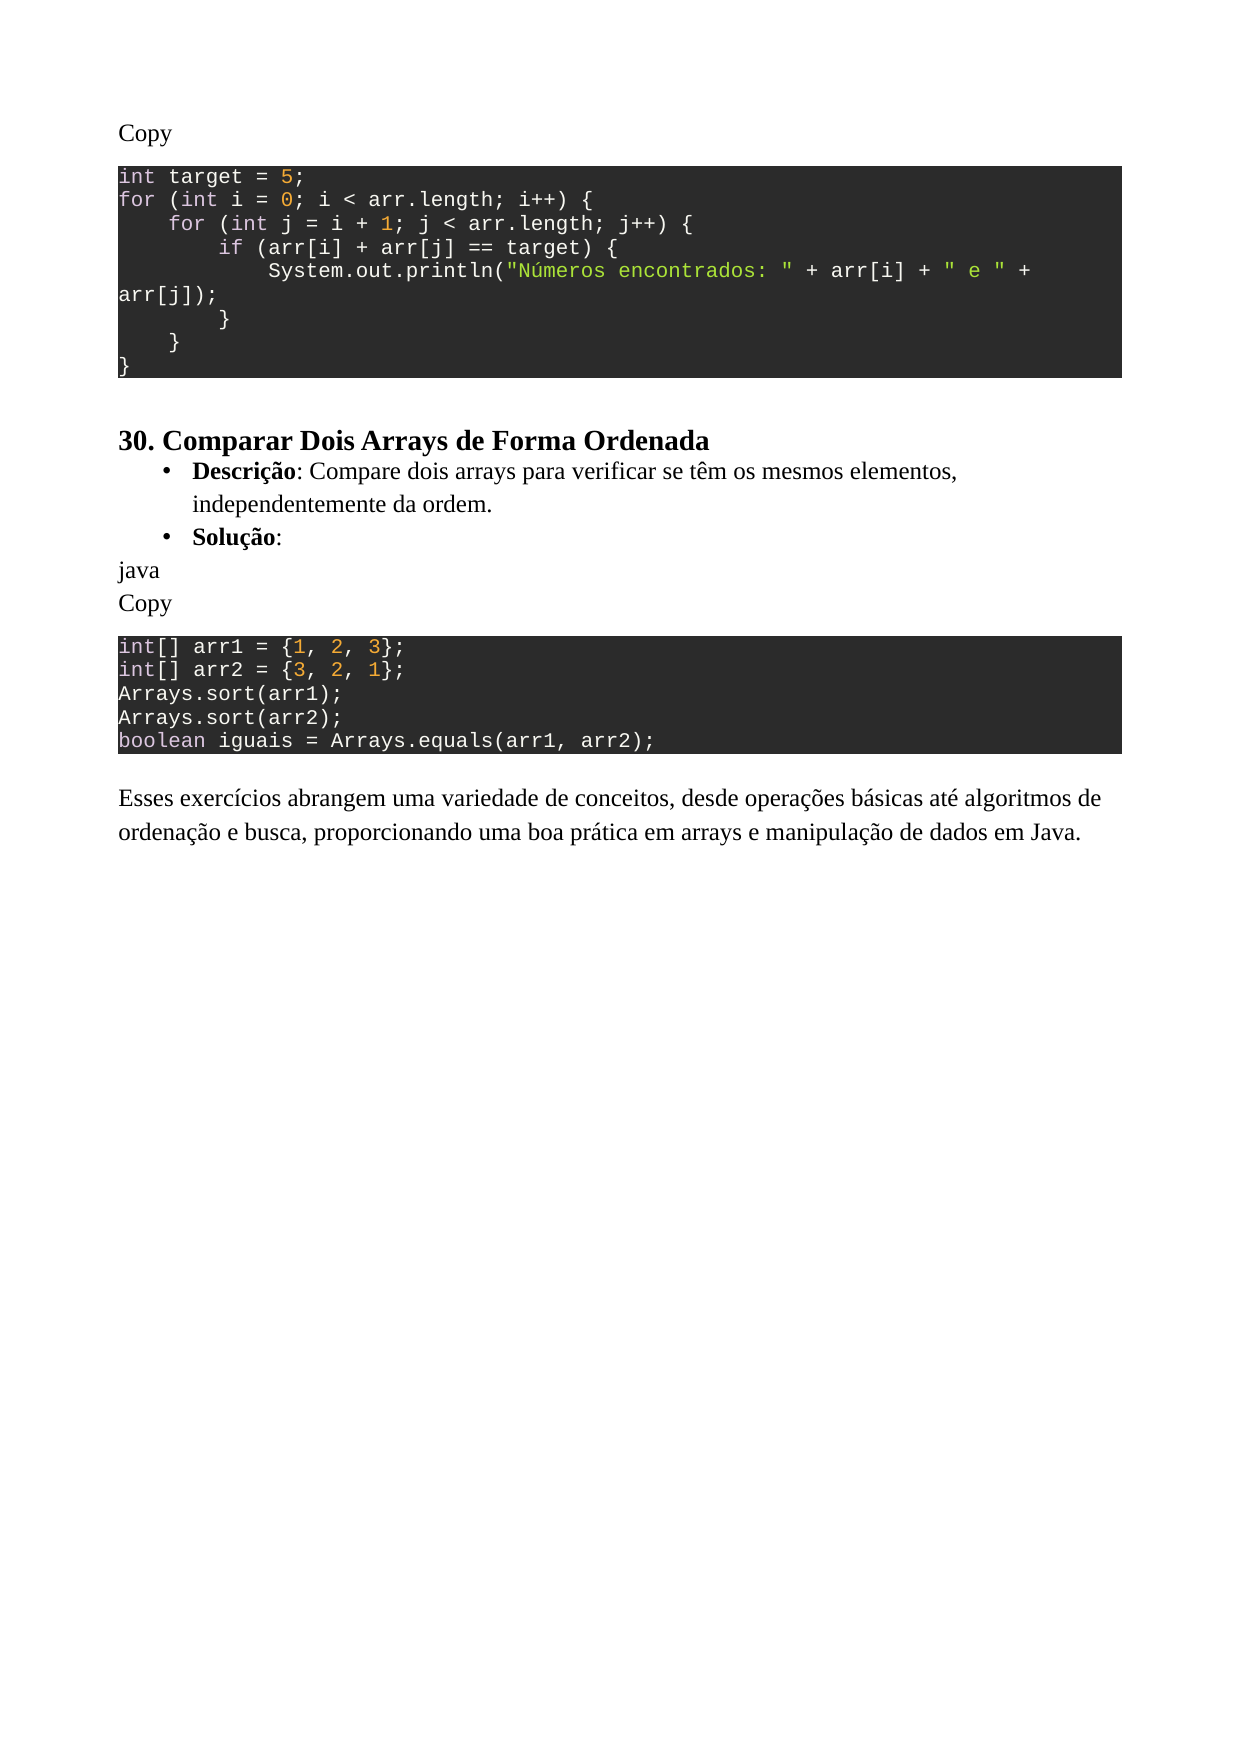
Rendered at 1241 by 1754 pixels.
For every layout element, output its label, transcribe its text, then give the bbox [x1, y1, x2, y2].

text int[] arr2 = {3, 2, 1}; [118, 659, 1122, 683]
text int target = 5; [118, 166, 1122, 189]
text Copy [118, 118, 1122, 147]
text Arrays.sort(arr2); [118, 707, 1122, 730]
text Copy [118, 588, 1122, 617]
text } [118, 355, 1122, 378]
text for (int i = 0; i < arr.length; i++) { [118, 189, 1122, 213]
list Solução: [162, 522, 1122, 551]
list Descrição: Compare dois arrays para verificar se têm os mesmos elementos, independentemente da ordem. [162, 456, 1122, 518]
text for (int j = i + 1; j < arr.length; j++) { [118, 213, 1122, 237]
subtitle 30. Comparar Dois Arrays de Forma Ordenada [118, 423, 1122, 456]
text java [118, 555, 1122, 584]
text } [118, 331, 1122, 355]
text } [118, 308, 1122, 331]
text boolean iguais = Arrays.equals(arr1, arr2); [118, 730, 1122, 754]
text Arrays.sort(arr1); [118, 683, 1122, 707]
text if (arr[i] + arr[j] == target) { [118, 237, 1122, 260]
text int[] arr1 = {1, 2, 3}; [118, 636, 1122, 659]
text Esses exercícios abrangem uma variedade de conceitos, desde operações básicas até algoritmos de ordenação e busca, proporcionando uma boa prática em arrays e manipulação de dados em Java. [118, 783, 1122, 845]
text System.out.println("Números encontrados: " + arr[i] + " e " + arr[j]); [118, 260, 1122, 308]
